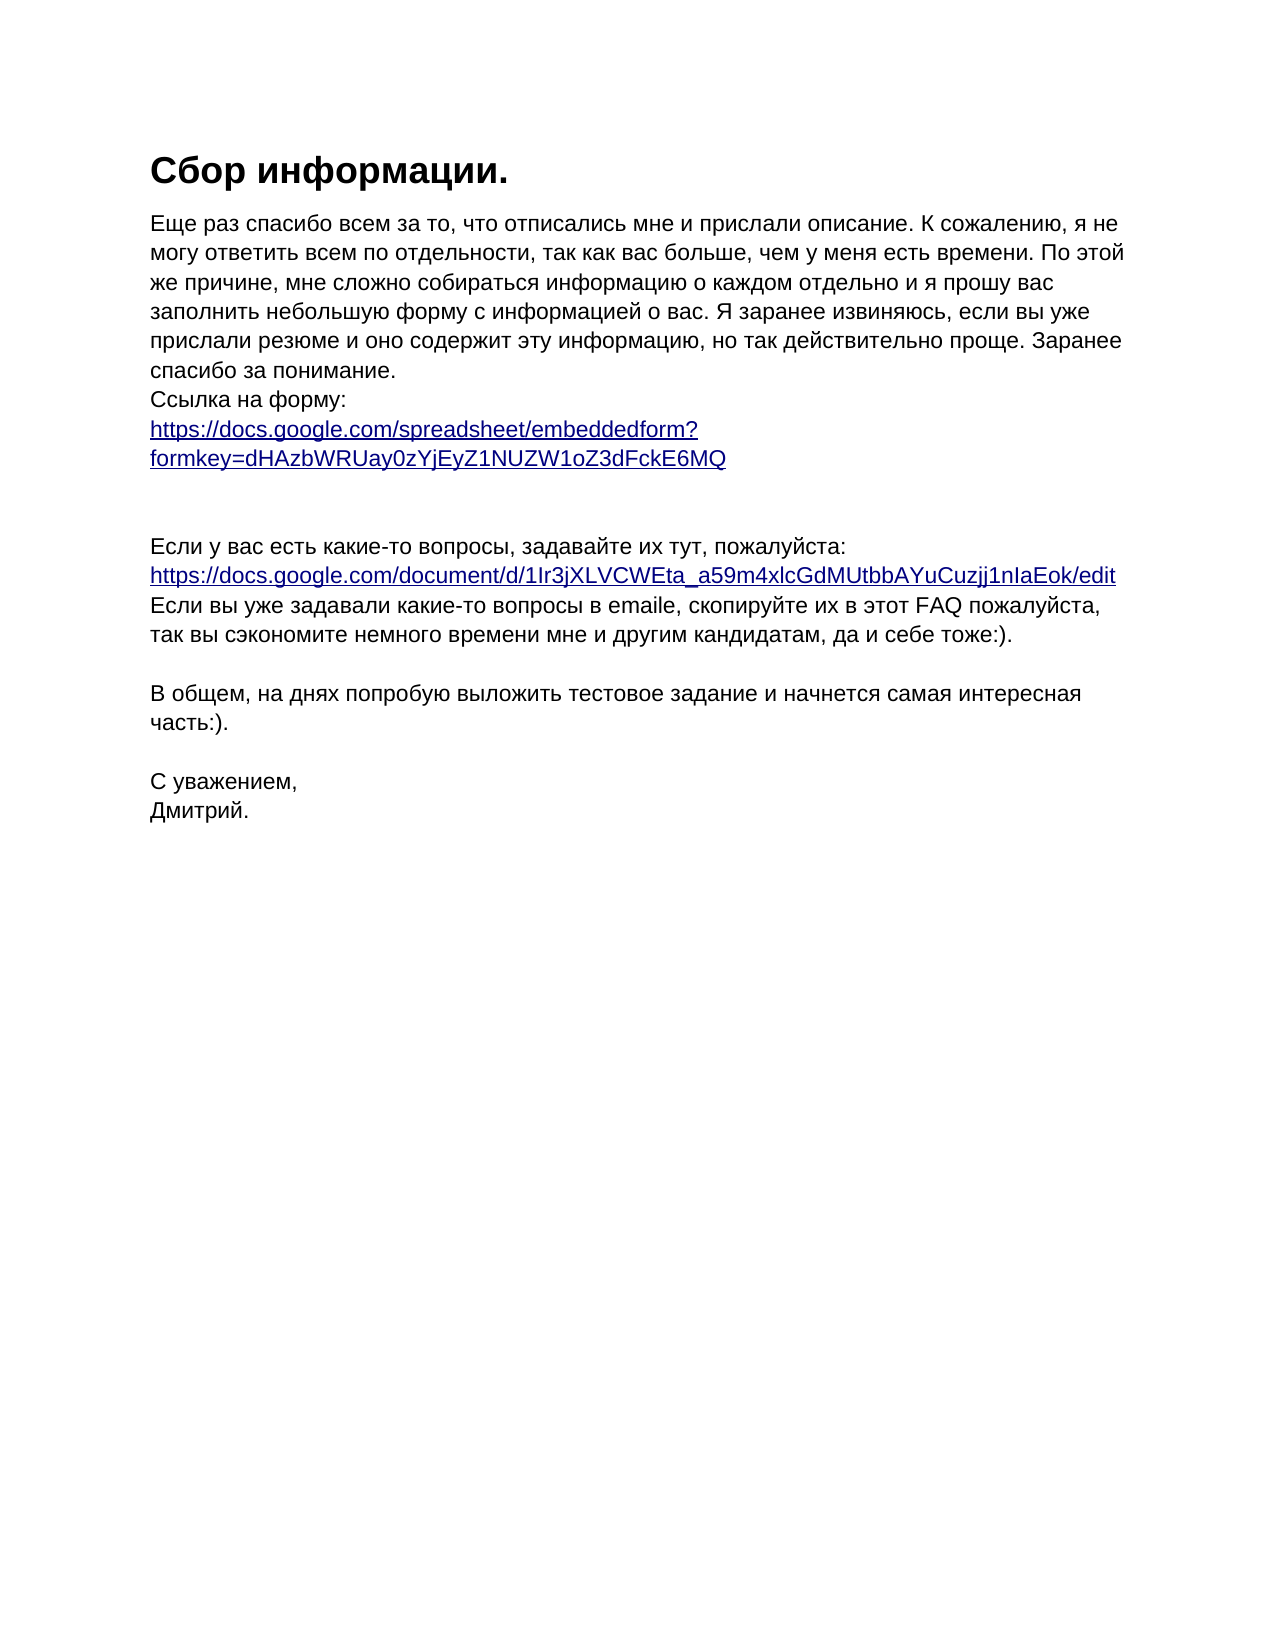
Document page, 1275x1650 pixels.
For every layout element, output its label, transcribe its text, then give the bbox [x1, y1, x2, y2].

text Еще раз спасибо всем за то, что отписались мне и прислали описание. К сожалению, я не могу ответить всем по отдельности, так как вас больше, чем у меня есть времени. По этой же причине, мне сложно собираться информацию о каждом отдельно и я прошу вас заполнить небольшую форму с информацией о вас. Я заранее извиняюсь, если вы уже прислали резюме и оно содержит эту информацию, но так действительно проще. Заранее спасибо за понимание. [150, 211, 1125, 383]
subtitle Сбор информации. [150, 150, 1125, 192]
text Дмитрий. [150, 798, 1125, 824]
text В общем, на днях попробую выложить тестовое задание и начнется самая интересная часть:). [150, 681, 1125, 736]
text https://docs.google.com/document/d/1Ir3jXLVCWEta_a59m4xlcGdMUtbbAYuCuzjj1nIaEok/edit [150, 563, 1125, 589]
text Ссылка на форму: [150, 387, 1125, 412]
text С уважением, [150, 769, 1125, 794]
text Если вы уже задавали какие-то вопросы в emaile, скопируйте их в этот FAQ пожалуйста, так вы сэкономите немного времени мне и другим кандидатам, да и себе тоже:). [150, 592, 1125, 647]
text Если у вас есть какие-то вопросы, задавайте их тут, пожалуйста: [150, 534, 1125, 559]
text https://docs.google.com/spreadsheet/embeddedform?formkey=dHAzbWRUay0zYjEyZ1NUZW1oZ3dFckE6MQ [150, 416, 1125, 471]
